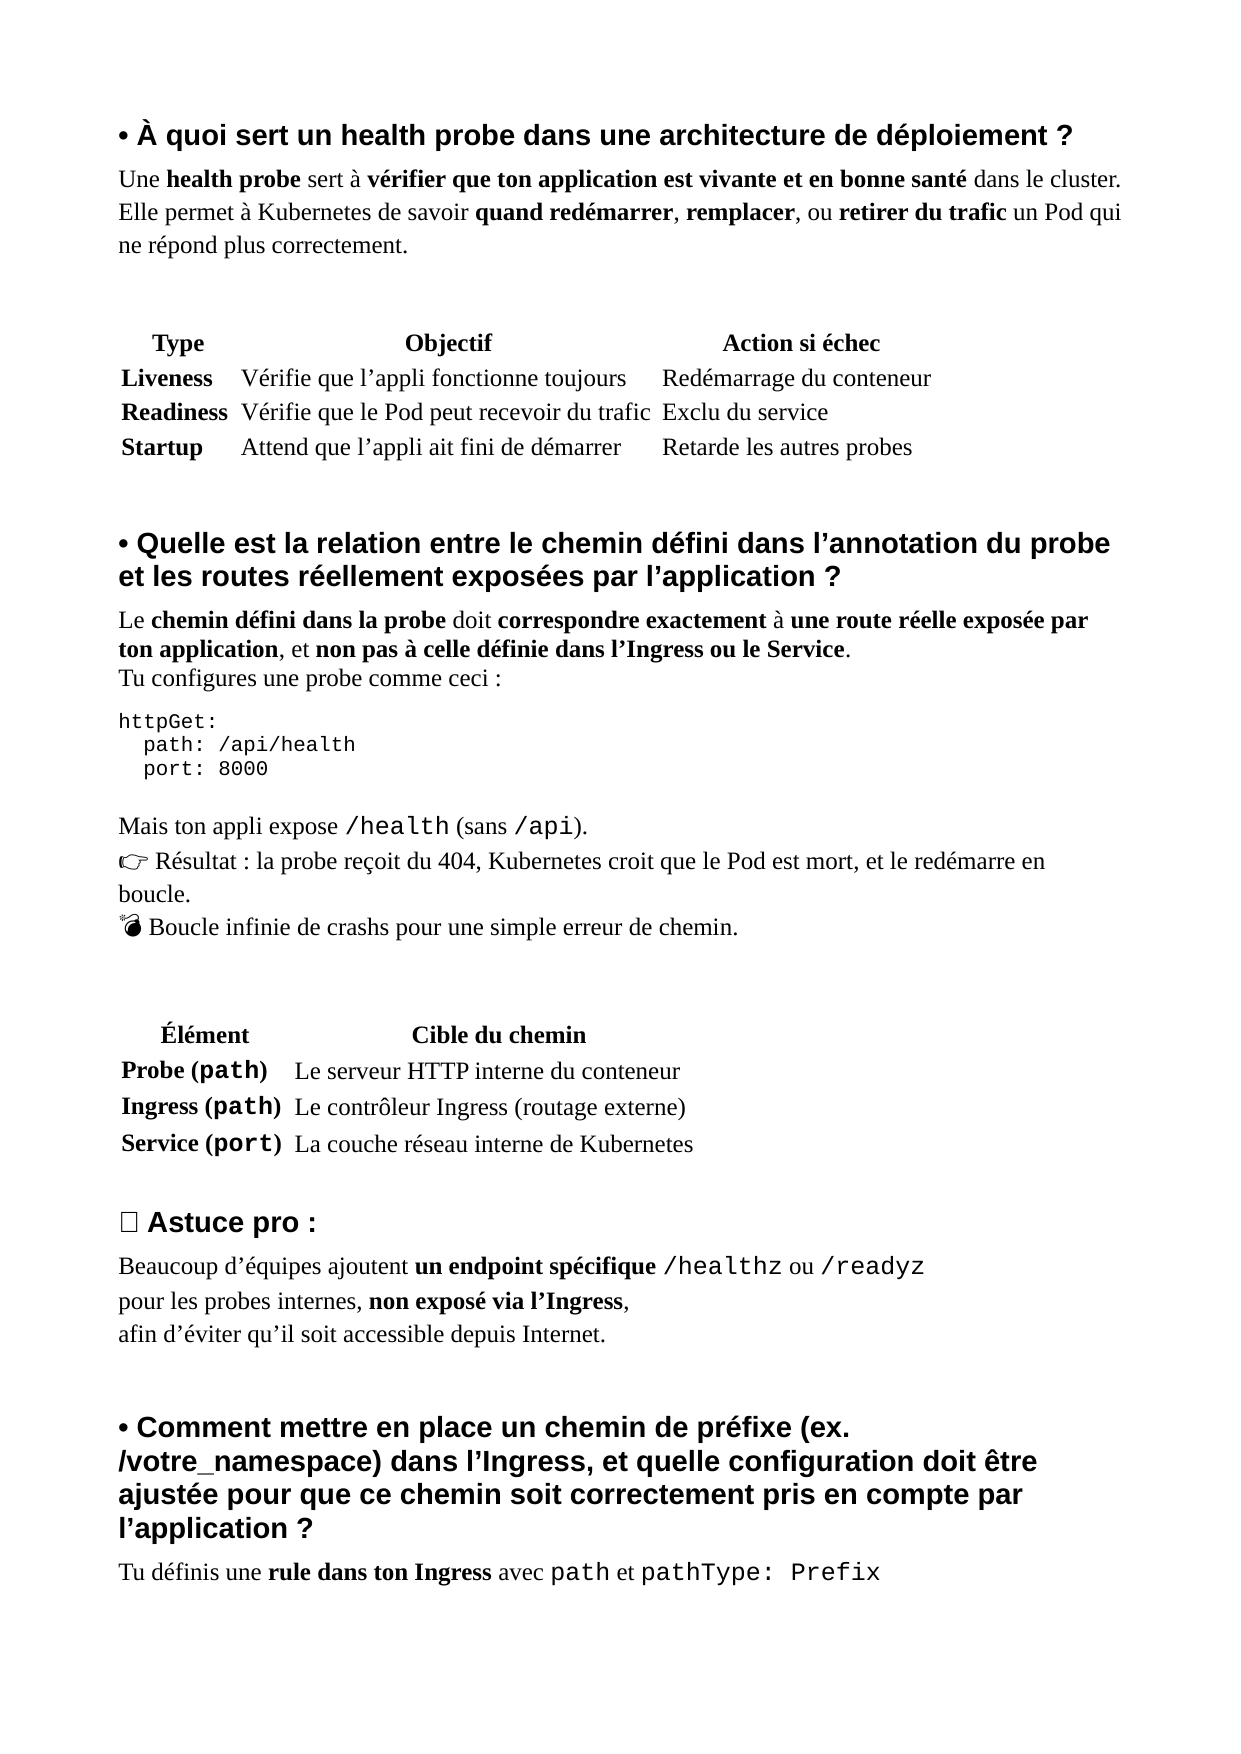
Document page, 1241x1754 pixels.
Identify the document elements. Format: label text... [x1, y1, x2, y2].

table_header Objectif [238, 325, 659, 360]
table_cell Attend que l’appli ait fini de démarrer [238, 429, 659, 464]
table_cell Le contrôleur Ingress (routage externe) [291, 1089, 706, 1125]
table_header Action si échec [659, 325, 944, 360]
table_cell Exclu du service [659, 395, 944, 429]
table_cell Liveness [118, 360, 238, 394]
table_cell Redémarrage du conteneur [659, 360, 944, 394]
text path: /api/health [118, 734, 1122, 758]
text Beaucoup d’équipes ajoutent un endpoint spécifique /healthz ou /readyz pour les probes internes, non exposé via l’Ingress, afin d’éviter qu’il soit accessible depuis Internet. [118, 1251, 1122, 1348]
table_cell Retarde les autres probes [659, 429, 944, 464]
text Une health probe sert à vérifier que ton application est vivante et en bonne santé dans le cluster. Elle permet à Kubernetes de savoir quand redémarrer, remplacer, ou retirer du trafic un Pod qui ne répond plus correctement. [118, 164, 1122, 259]
text port: 8000 [118, 758, 1122, 782]
subtitle • Quelle est la relation entre le chemin défini dans l’annotation du probe et les routes réellement exposées par l’application ? [118, 526, 1122, 593]
table_cell Vérifie que le Pod peut recevoir du trafic [238, 395, 659, 429]
text Mais ton appli expose /health (sans /api). 👉 Résultat : la probe reçoit du 404, Kubernetes croit que le Pod est mort, et le redémarre en boucle. 💣 Boucle infinie de crashs pour une simple erreur de chemin. [118, 811, 1122, 941]
table_cell Startup [118, 429, 238, 464]
subtitle • À quoi sert un health probe dans une architecture de déploiement ? [118, 118, 1122, 152]
table_header Cible du chemin [291, 1017, 706, 1052]
text Tu configures une probe comme ceci : [118, 663, 1122, 692]
table_header Type [118, 325, 238, 360]
table_cell Service (port) [118, 1125, 291, 1162]
subtitle • Comment mettre en place un chemin de préfixe (ex. /votre_namespace) dans l’Ingress, et quelle configuration doit être ajustée pour que ce chemin soit correctement pris en compte par l’application ? [118, 1410, 1122, 1544]
table_cell La couche réseau interne de Kubernetes [291, 1125, 706, 1162]
text Le chemin défini dans la probe doit correspondre exactement à une route réelle exposée par ton application, et non pas à celle définie dans l’Ingress ou le Service. [118, 606, 1122, 663]
subtitle 🧩 Astuce pro : [118, 1205, 1122, 1239]
text Tu définis une rule dans ton Ingress avec path et pathType: Prefix [118, 1557, 1122, 1588]
text httpGet: [118, 711, 1122, 734]
table_header Élément [118, 1017, 291, 1052]
table_cell Ingress (path) [118, 1089, 291, 1125]
table_cell Vérifie que l’appli fonctionne toujours [238, 360, 659, 394]
table_cell Le serveur HTTP interne du conteneur [291, 1052, 706, 1088]
table_cell Probe (path) [118, 1052, 291, 1088]
table_cell Readiness [118, 395, 238, 429]
